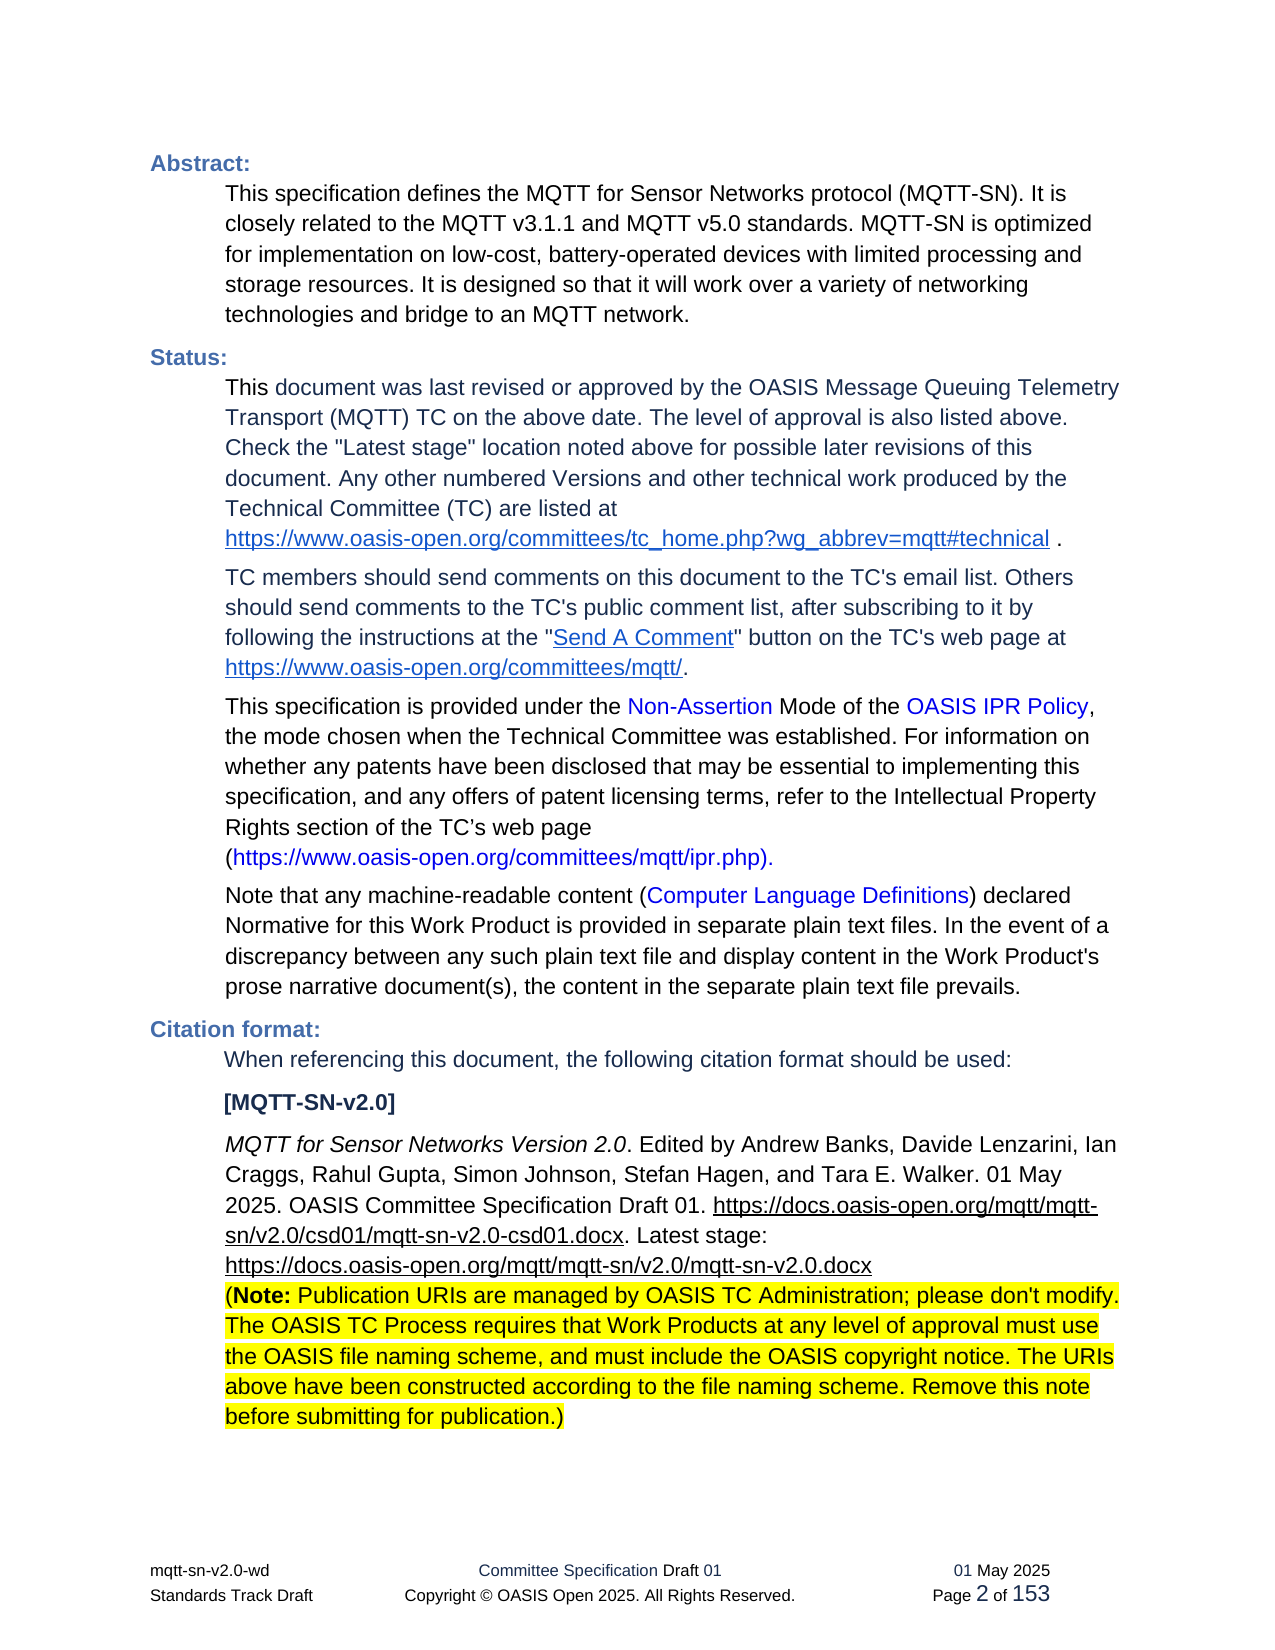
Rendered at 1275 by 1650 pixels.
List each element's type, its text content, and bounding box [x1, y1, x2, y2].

text TC members should send comments on this document to the TC's email list. Others should send comments to the TC's public comment list, after subscribing to it by following the instructions at the "Send A Comment" button on the TC's web page at https://www.oasis-open.org/committees/mqtt/. [225, 563, 1125, 681]
text Abstract: [150, 150, 1125, 176]
text Status: [150, 344, 1125, 370]
text [MQTT-SN-v2.0] [223, 1088, 1124, 1115]
text (Note: Publication URIs are managed by OASIS TC Administration; please don't modify. The OASIS TC Process requires that Work Products at any level of approval must use the OASIS file naming scheme, and must include the OASIS copyright notice. The URIs above have been constructed according to the file naming scheme. Remove this note before submitting for publication.) [225, 1282, 1125, 1429]
text This specification defines the MQTT for Sensor Networks protocol (MQTT-SN). It is closely related to the MQTT v3.1.1 and MQTT v5.0 standards. MQTT-SN is optimized for implementation on low-cost, battery-operated devices with limited processing and storage resources. It is designed so that it will work over a variety of networking technologies and bridge to an MQTT network. [225, 180, 1125, 327]
text This document was last revised or approved by the OASIS Message Queuing Telemetry Transport (MQTT) TC on the above date. The level of approval is also listed above. Check the "Latest stage" location noted above for possible later revisions of this document. Any other numbered Versions and other technical work produced by the Technical Committee (TC) are listed at https://www.oasis-open.org/committees/tc_home.php?wg_abbrev=mqtt#technical . [225, 374, 1125, 551]
text This specification is provided under the Non-Assertion Mode of the OASIS IPR Policy, the mode chosen when the Technical Committee was established. For information on whether any patents have been disclosed that may be essential to implementing this specification, and any offers of patent licensing terms, refer to the Intellectual Property Rights section of the TC’s web page (https://www.oasis-open.org/committees/mqtt/ipr.php). [225, 693, 1125, 870]
text Note that any machine-readable content (Computer Language Definitions) declared Normative for this Work Product is provided in separate plain text files. In the event of a discrepancy between any such plain text file and display content in the Work Product's prose narrative document(s), the content in the separate plain text file prevails. [225, 882, 1125, 999]
text MQTT for Sensor Networks Version 2.0. Edited by Andrew Banks, Davide Lenzarini, Ian Craggs, Rahul Gupta, Simon Johnson, Stefan Hagen, and Tara E. Walker. 01 May 2025. OASIS Committee Specification Draft 01. https://docs.oasis-open.org/mqtt/mqtt-sn/v2.0/csd01/mqtt-sn-v2.0-csd01.docx. Latest stage: https://docs.oasis-open.org/mqtt/mqtt-sn/v2.0/mqtt-sn-v2.0.docx [225, 1131, 1125, 1278]
text Citation format: [150, 1016, 1125, 1042]
text When referencing this document, the following citation format should be used: [223, 1046, 1124, 1072]
